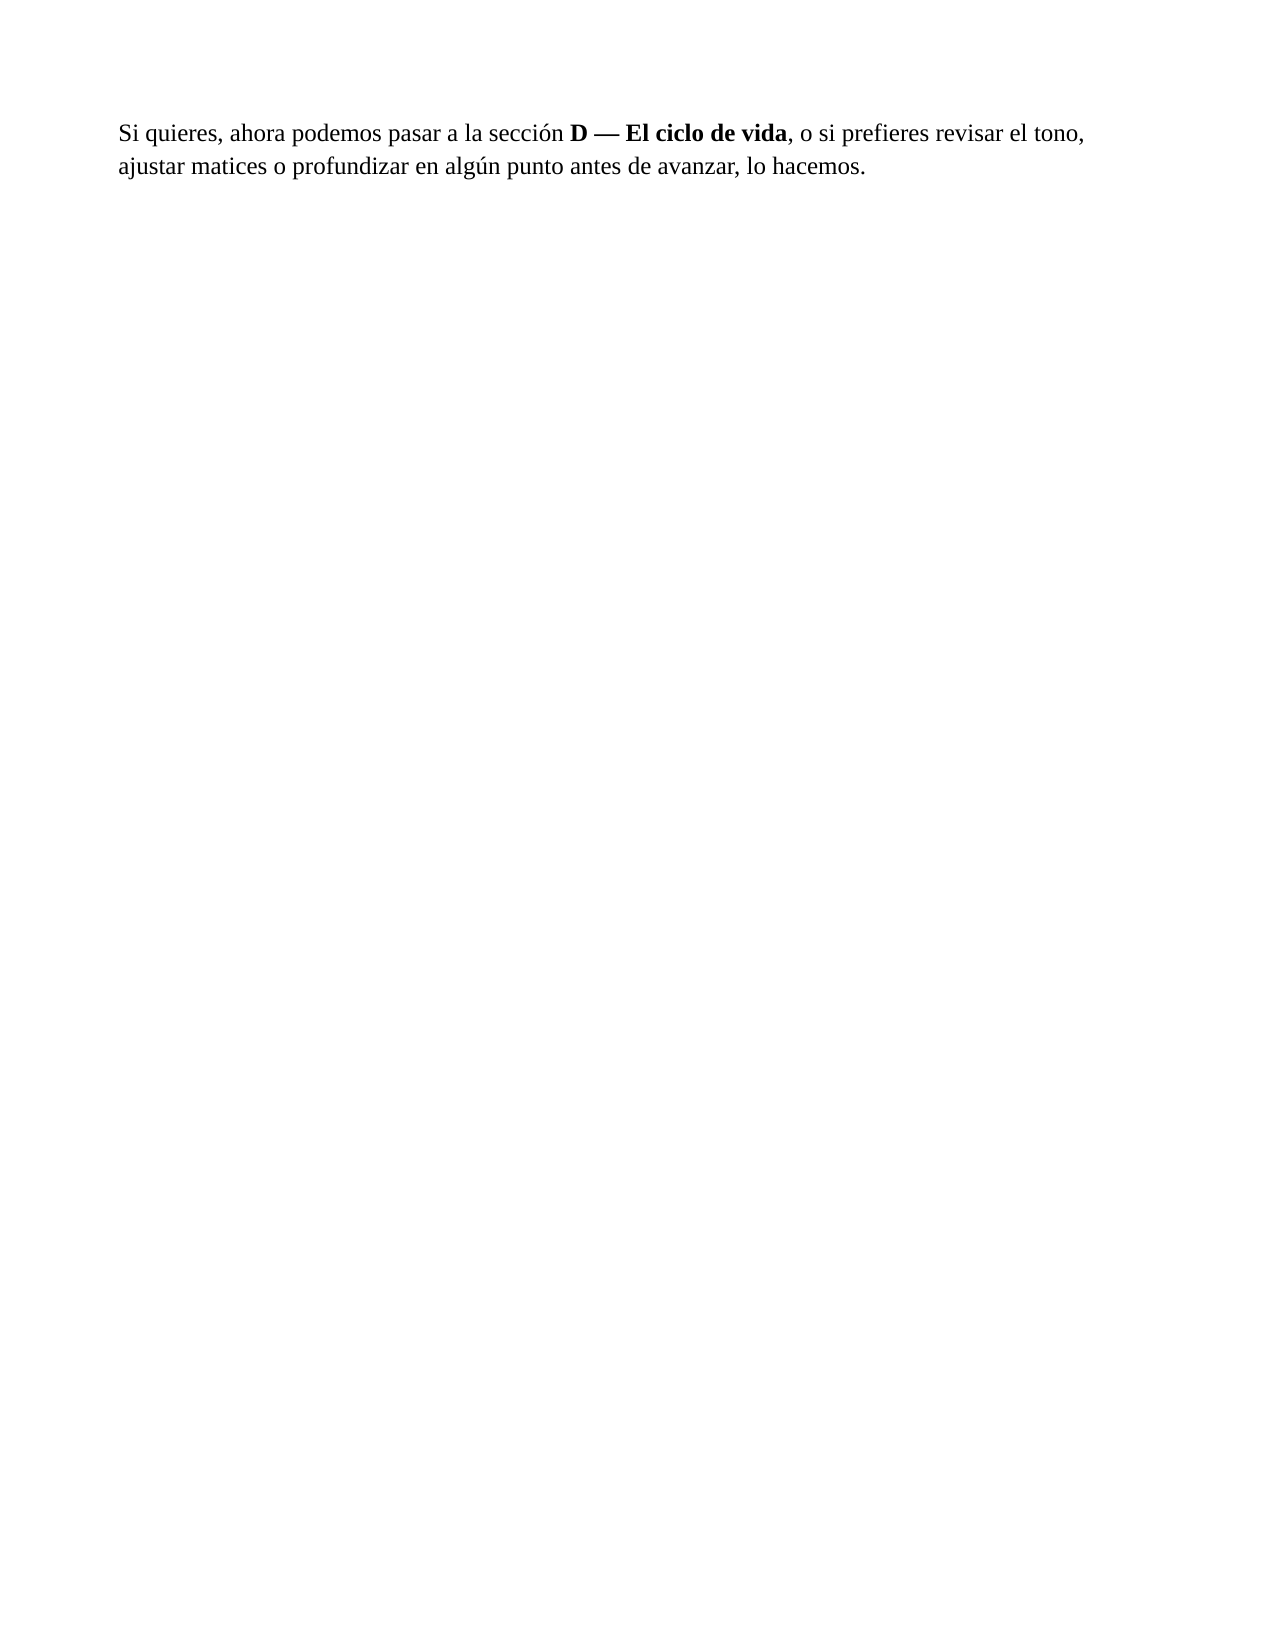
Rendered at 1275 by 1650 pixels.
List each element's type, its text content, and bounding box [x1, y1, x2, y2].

text Si quieres, ahora podemos pasar a la sección D — El ciclo de vida, o si prefieres revisar el tono, ajustar matices o profundizar en algún punto antes de avanzar, lo hacemos. [118, 118, 1157, 180]
